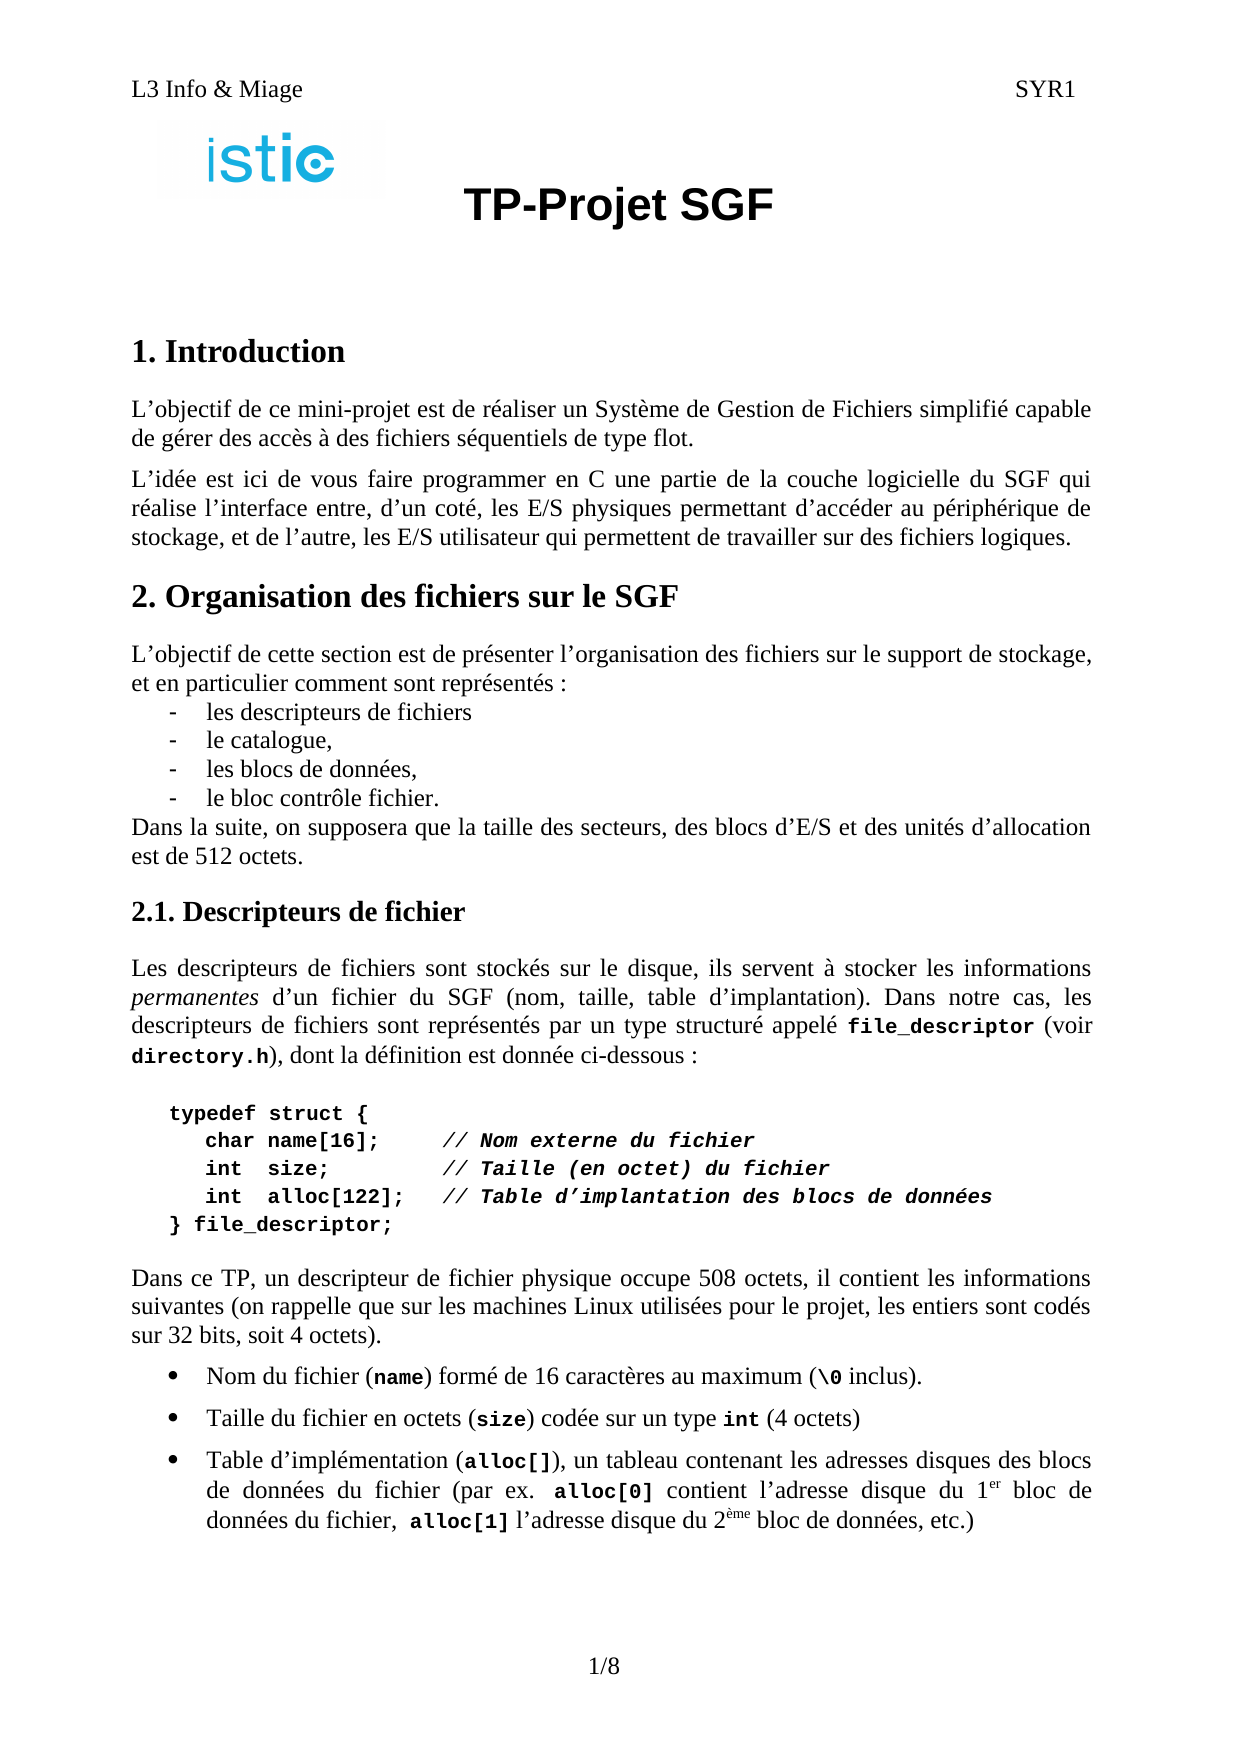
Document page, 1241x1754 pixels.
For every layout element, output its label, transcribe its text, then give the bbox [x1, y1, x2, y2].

list le catalogue, [169, 726, 1092, 754]
table_header TP-Projet SGF [413, 113, 825, 243]
table_header [825, 113, 1079, 243]
text typedef struct { [131, 1103, 1092, 1126]
text int alloc[122]; // Table d’implantation des blocs de données [131, 1186, 1092, 1210]
list Nom du fichier (name) formé de 16 caractères au maximum (\0 inclus). [169, 1361, 1092, 1391]
list le bloc contrôle fichier. [169, 783, 1092, 812]
list Table d’implémentation (alloc[]), un tableau contenant les adresses disques des blocs de données du fichier (par ex. alloc[0] contient l’adresse disque du 1er bloc de données du fichier, alloc[1] l’adresse disque du 2ème bloc de données, etc.) [169, 1446, 1092, 1534]
subtitle 1. Introduction [131, 331, 1092, 369]
text Dans la suite, on supposera que la taille des secteurs, des blocs d’E/S et des unités d’allocation est de 512 octets. [131, 812, 1092, 869]
table_header [131, 113, 412, 243]
text Dans ce TP, un descripteur de fichier physique occupe 508 octets, il contient les informations suivantes (on rappelle que sur les machines Linux utilisées pour le projet, les entiers sont codés sur 32 bits, soit 4 octets). [131, 1263, 1092, 1349]
list les blocs de données, [169, 754, 1092, 783]
subtitle 2.1. Descripteurs de fichier [131, 894, 1092, 928]
text } file_descriptor; [131, 1214, 1092, 1238]
picture [157, 120, 386, 199]
text char name[16]; // Nom externe du fichier [131, 1131, 1092, 1154]
text L’objectif de cette section est de présenter l’organisation des fichiers sur le support de stockage, et en particulier comment sont représentés : [131, 639, 1092, 697]
text Les descripteurs de fichiers sont stockés sur le disque, ils servent à stocker les informations permanentes d’un fichier du SGF (nom, taille, table d’implantation). Dans notre cas, les descripteurs de fichiers sont représentés par un type structuré appelé file_descriptor (voir directory.h), dont la définition est donnée ci-dessous : [131, 953, 1092, 1070]
list les descripteurs de fichiers [169, 697, 1092, 726]
text L’idée est ici de vous faire programmer en C une partie de la couche logicielle du SGF qui réalise l’interface entre, d’un coté, les E/S physiques permettant d’accéder au périphérique de stockage, et de l’autre, les E/S utilisateur qui permettent de travailler sur des fichiers logiques. [131, 464, 1092, 551]
text L’objectif de ce mini-projet est de réaliser un Système de Gestion de Fichiers simplifié capable de gérer des accès à des fichiers séquentiels de type flot. [131, 394, 1092, 452]
list Taille du fichier en octets (size) codée sur un type int (4 octets) [169, 1403, 1092, 1433]
subtitle 2. Organisation des fichiers sur le SGF [131, 576, 1092, 614]
text int size; // Taille (en octet) du fichier [131, 1158, 1092, 1182]
